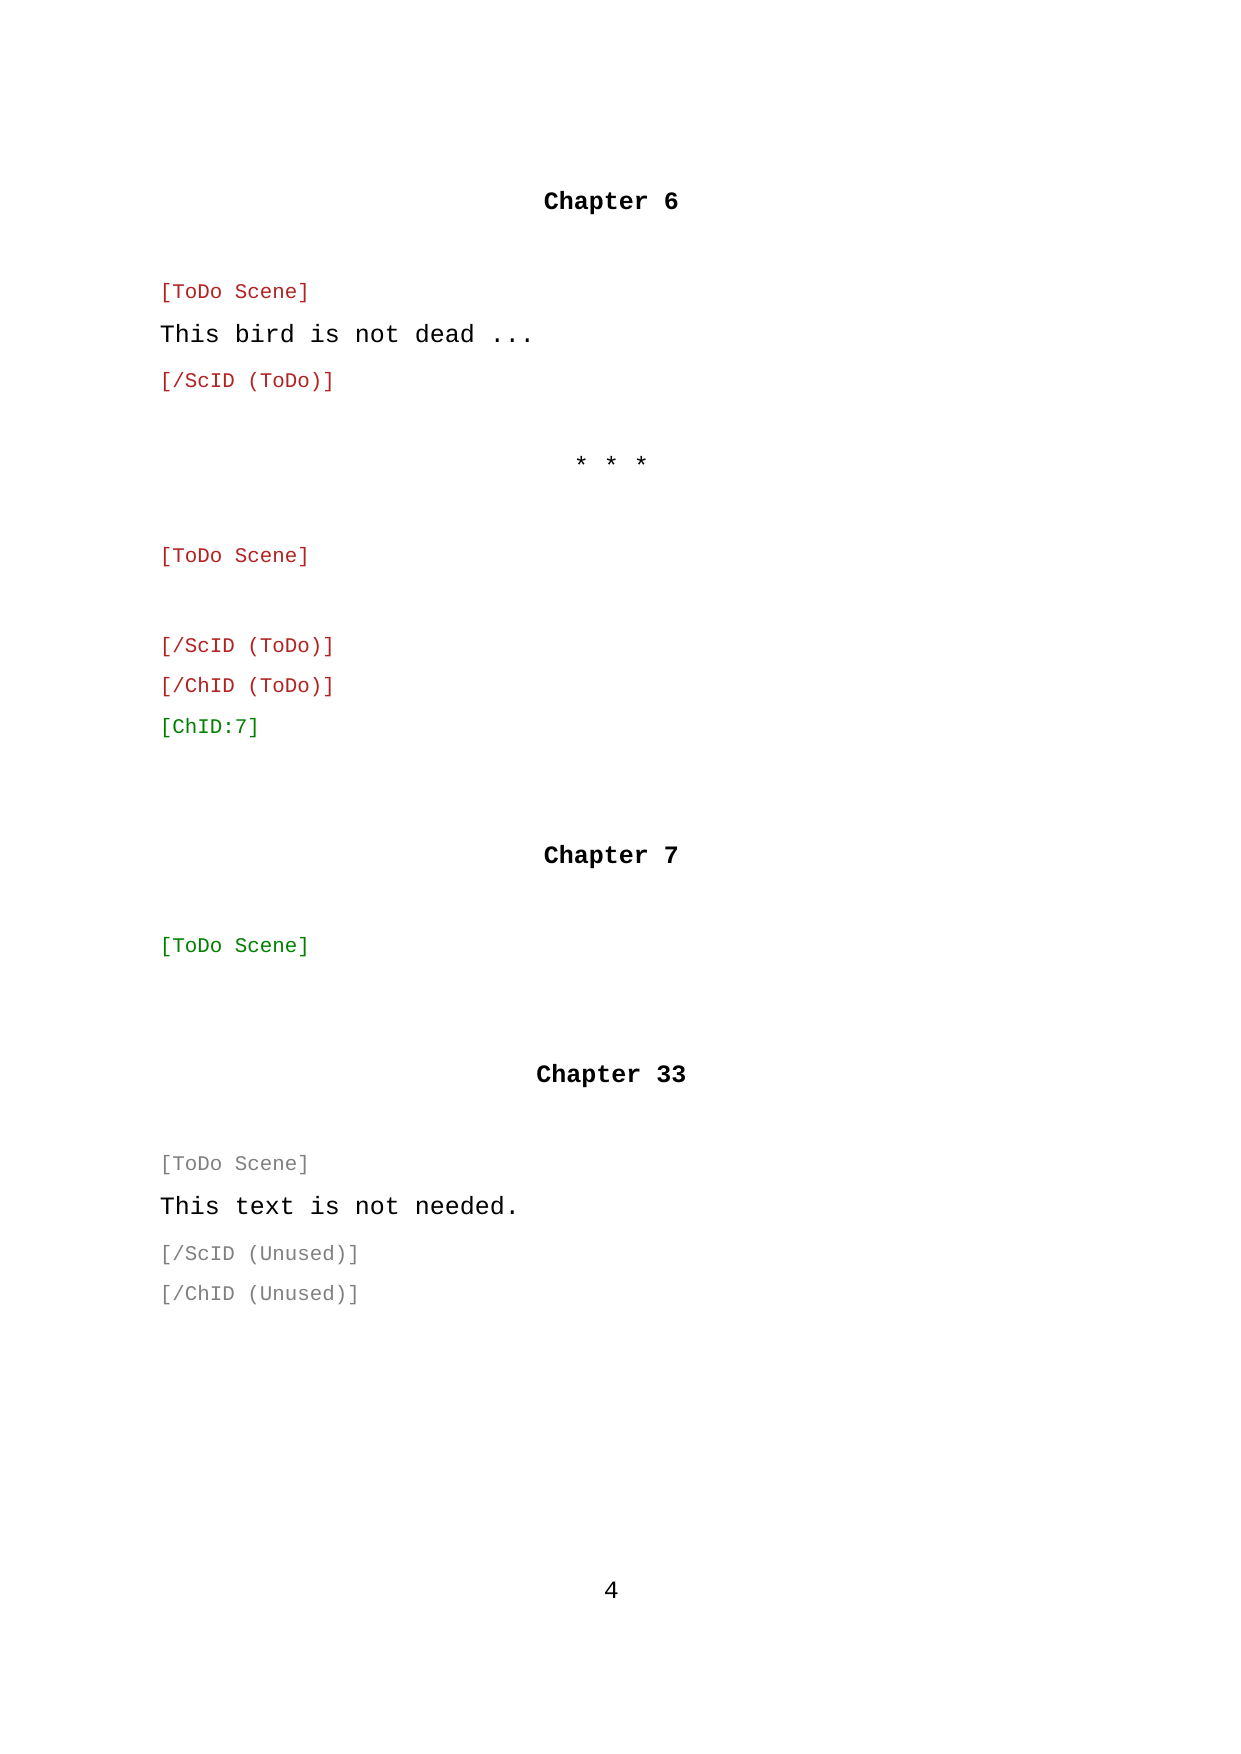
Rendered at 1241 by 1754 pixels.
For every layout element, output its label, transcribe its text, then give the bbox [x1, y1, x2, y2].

text [/ChID (Unused)] [159, 1283, 1063, 1307]
subtitle * * * [159, 454, 1063, 482]
text This text is not needed. [159, 1194, 1063, 1222]
text [ToDo Scene] [159, 281, 1063, 304]
text This bird is not dead ... [159, 321, 1063, 350]
subtitle Chapter 6 [159, 189, 1063, 217]
text [ToDo Scene] [159, 1153, 1063, 1177]
text [/ScID (ToDo)] [159, 635, 1063, 658]
text [/ScID (ToDo)] [159, 370, 1063, 394]
text [/ScID (Unused)] [159, 1243, 1063, 1266]
text [ToDo Scene] [159, 935, 1063, 958]
text [ToDo Scene] [159, 546, 1063, 569]
text [/ChID (ToDo)] [159, 675, 1063, 699]
subtitle Chapter 7 [159, 843, 1063, 871]
subtitle Chapter 33 [159, 1062, 1063, 1090]
text [ChID:7] [159, 716, 1063, 740]
